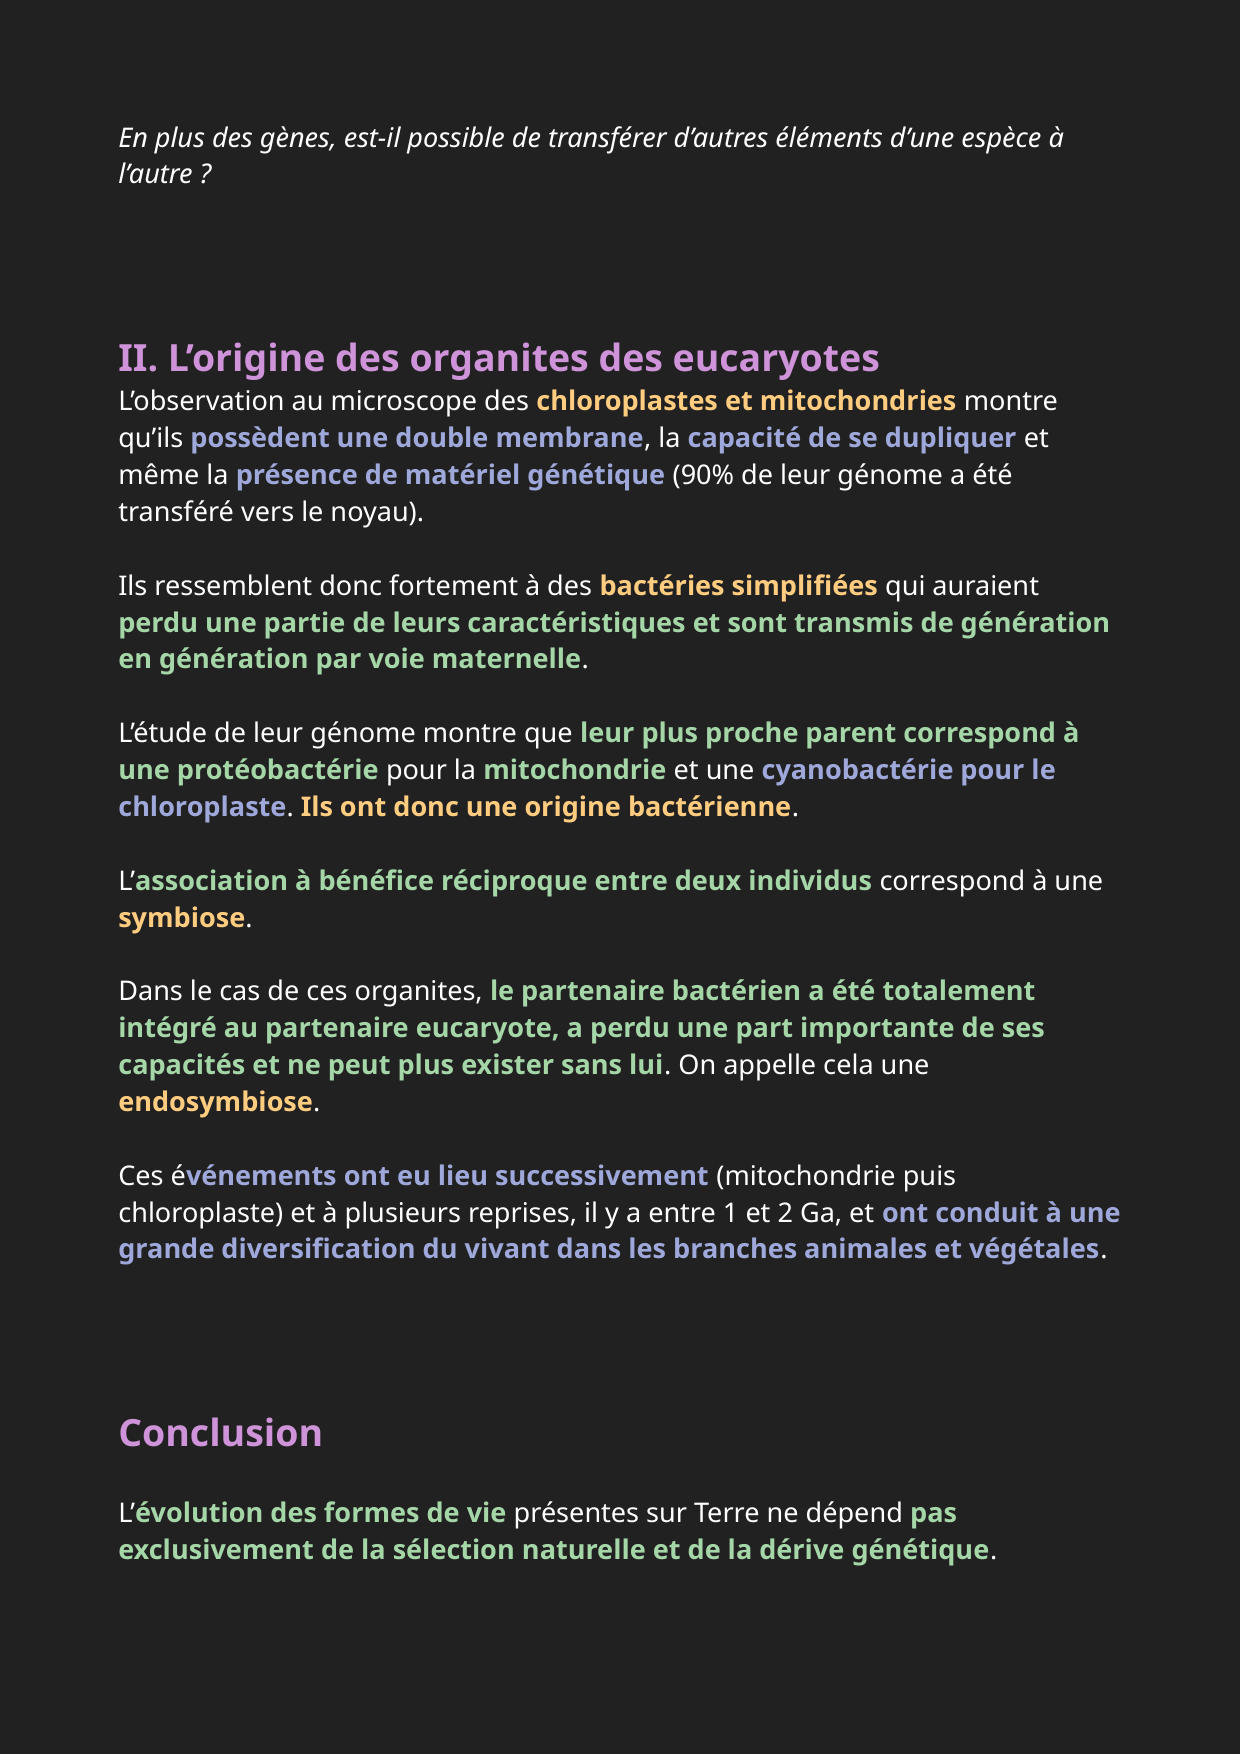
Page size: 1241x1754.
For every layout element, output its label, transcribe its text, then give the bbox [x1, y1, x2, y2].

text L’étude de leur génome montre que leur plus proche parent correspond à une protéobactérie pour la mitochondrie et une cyanobactérie pour le chloroplaste. Ils ont donc une origine bactérienne. [118, 714, 1122, 824]
text L’association à bénéfice réciproque entre deux individus correspond à une symbiose. [118, 861, 1122, 935]
text Ces événements ont eu lieu successivement (mitochondrie puis chloroplaste) et à plusieurs reprises, il y a entre 1 et 2 Ga, et ont conduit à une grande diversification du vivant dans les branches animales et végétales. [118, 1156, 1122, 1267]
text L’observation au microscope des chloroplastes et mitochondries montre qu’ils possèdent une double membrane, la capacité de se dupliquer et même la présence de matériel génétique (90% de leur génome a été transféré vers le noyau). [118, 382, 1122, 529]
text Ils ressemblent donc fortement à des bactéries simplifiées qui auraient perdu une partie de leurs caractéristiques et sont transmis de génération en génération par voie maternelle. [118, 566, 1122, 677]
text En plus des gènes, est-il possible de transférer d’autres éléments d’une espèce à l’autre ? [118, 118, 1122, 192]
text L’évolution des formes de vie présentes sur Terre ne dépend pas exclusivement de la sélection naturelle et de la dérive génétique. [118, 1494, 1122, 1567]
text Dans le cas de ces organites, le partenaire bactérien a été totalement intégré au partenaire eucaryote, a perdu une part importante de ses capacités et ne peut plus exister sans lui. On appelle cela une endosymbiose. [118, 972, 1122, 1119]
text II. L’origine des organites des eucaryotes [118, 331, 1122, 382]
text Conclusion [118, 1406, 1122, 1457]
